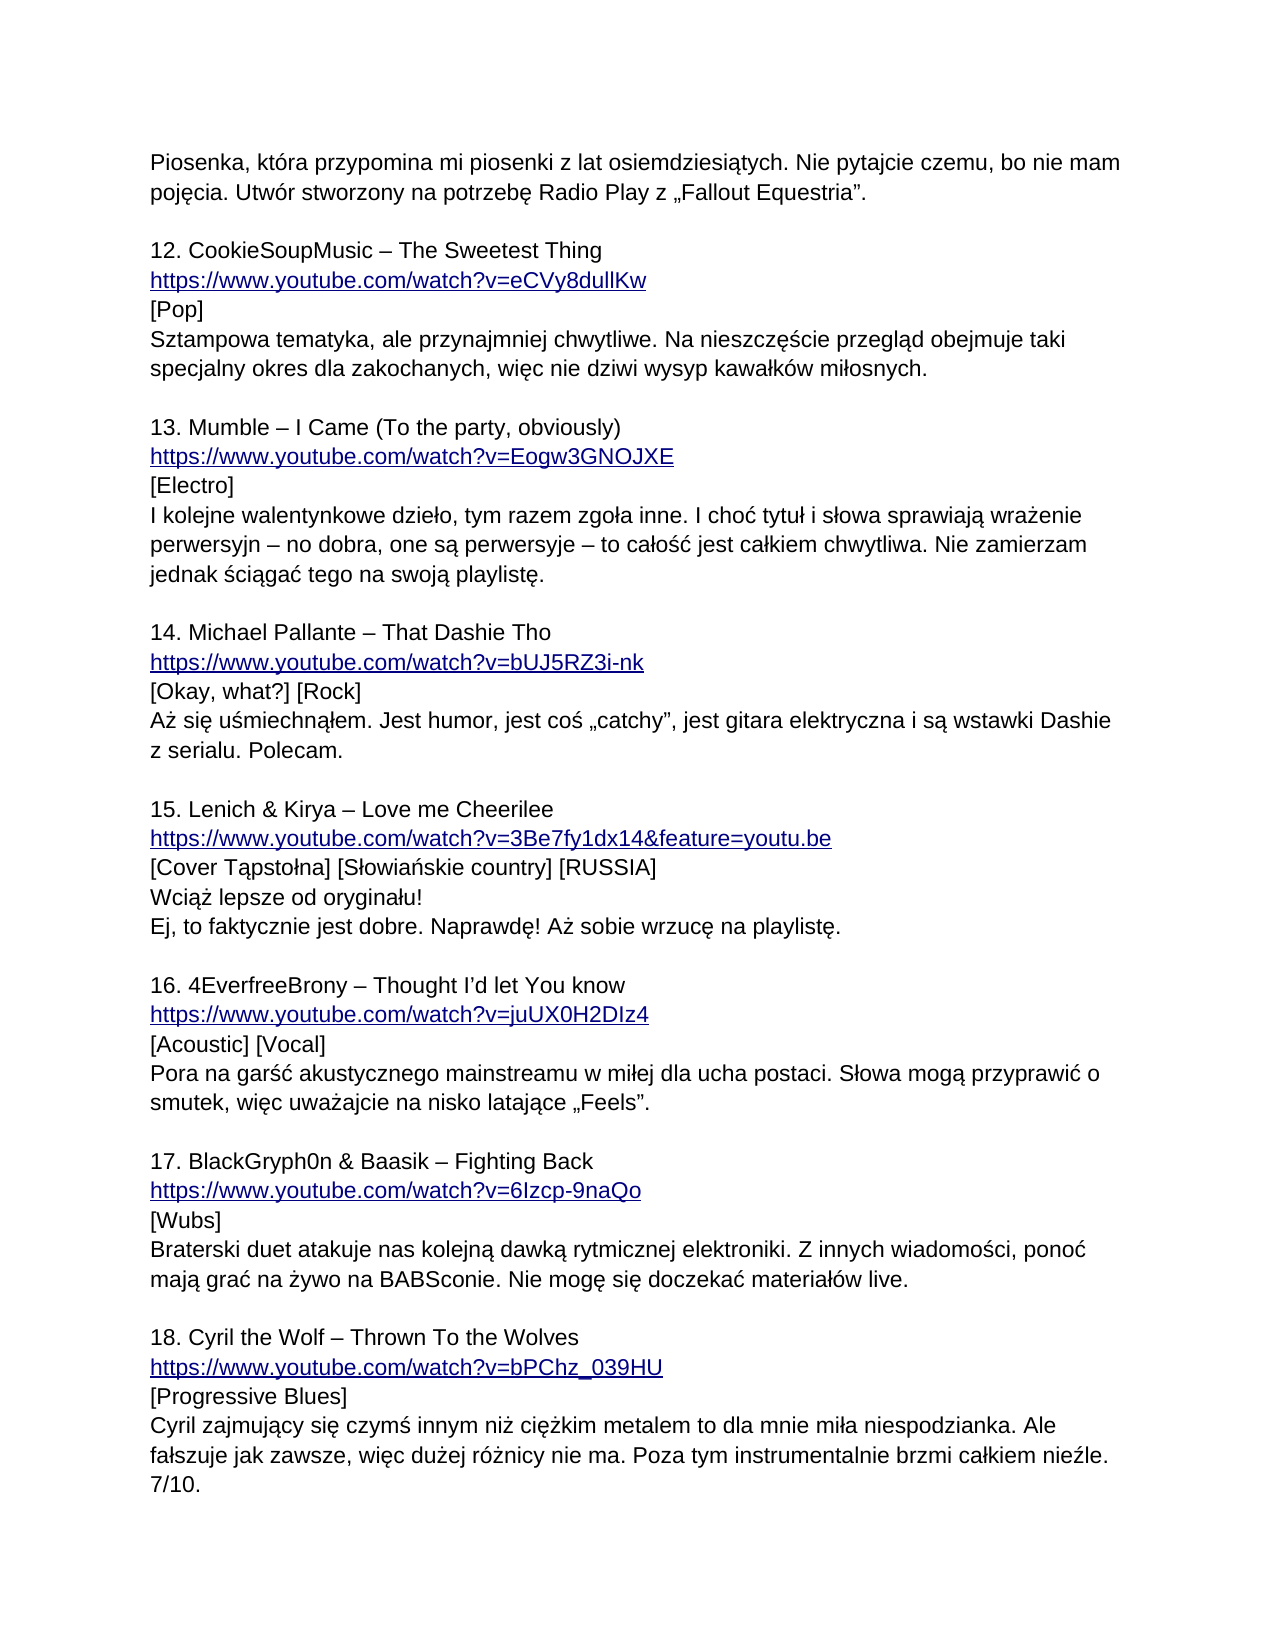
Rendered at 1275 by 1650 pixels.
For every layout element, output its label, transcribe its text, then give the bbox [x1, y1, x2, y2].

text Ej, to faktycznie jest dobre. Naprawdę! Aż sobie wrzucę na playlistę. [150, 914, 1125, 939]
text 13. Mumble – I Came (To the party, obviously) [150, 414, 1125, 440]
text https://www.youtube.com/watch?v=juUX0H2DIz4 [150, 1002, 1125, 1027]
text https://www.youtube.com/watch?v=bUJ5RZ3i-nk [150, 649, 1125, 675]
text 16. 4EverfreeBrony – Thought I’d let You know [150, 972, 1125, 998]
text [Cover Tąpstołna] [Słowiańskie country] [RUSSIA] [150, 855, 1125, 881]
text Piosenka, która przypomina mi piosenki z lat osiemdziesiątych. Nie pytajcie czemu, bo nie mam pojęcia. Utwór stworzony na potrzebę Radio Play z „Fallout Equestria”. [150, 150, 1125, 205]
text [Wubs] [150, 1207, 1125, 1233]
text 18. Cyril the Wolf – Thrown To the Wolves [150, 1325, 1125, 1351]
text I kolejne walentynkowe dzieło, tym razem zgoła inne. I choć tytuł i słowa sprawiają wrażenie perwersyjn – no dobra, one są perwersyje – to całość jest całkiem chwytliwa. Nie zamierzam jednak ściągać tego na swoją playlistę. [150, 502, 1125, 587]
text Aż się uśmiechnąłem. Jest humor, jest coś „catchy”, jest gitara elektryczna i są wstawki Dashie z serialu. Polecam. [150, 708, 1125, 763]
text https://www.youtube.com/watch?v=6Izcp-9naQo [150, 1178, 1125, 1204]
text Braterski duet atakuje nas kolejną dawką rytmicznej elektroniki. Z innych wiadomości, ponoć mają grać na żywo na BABSconie. Nie mogę się doczekać materiałów live. [150, 1237, 1125, 1292]
text [Progressive Blues] [150, 1384, 1125, 1409]
text https://www.youtube.com/watch?v=bPChz_039HU [150, 1354, 1125, 1380]
text [Acoustic] [Vocal] [150, 1031, 1125, 1057]
text 15. Lenich & Kirya – Love me Cheerilee [150, 796, 1125, 822]
text 14. Michael Pallante – That Dashie Tho [150, 620, 1125, 646]
text https://www.youtube.com/watch?v=3Be7fy1dx14&feature=youtu.be [150, 826, 1125, 851]
text [Electro] [150, 473, 1125, 499]
text Wciąż lepsze od oryginału! [150, 884, 1125, 910]
text [Okay, what?] [Rock] [150, 679, 1125, 704]
text Sztampowa tematyka, ale przynajmniej chwytliwe. Na nieszczęście przegląd obejmuje taki specjalny okres dla zakochanych, więc nie dziwi wysyp kawałków miłosnych. [150, 326, 1125, 381]
text [Pop] [150, 297, 1125, 322]
text 17. BlackGryph0n & Baasik – Fighting Back [150, 1149, 1125, 1174]
text Pora na garść akustycznego mainstreamu w miłej dla ucha postaci. Słowa mogą przyprawić o smutek, więc uważajcie na nisko latające „Feels”. [150, 1061, 1125, 1116]
text Cyril zajmujący się czymś innym niż ciężkim metalem to dla mnie miła niespodzianka. Ale fałszuje jak zawsze, więc dużej różnicy nie ma. Poza tym instrumentalnie brzmi całkiem nieźle. 7/10. [150, 1413, 1125, 1497]
text https://www.youtube.com/watch?v=eCVy8dullKw [150, 267, 1125, 293]
text https://www.youtube.com/watch?v=Eogw3GNOJXE [150, 444, 1125, 469]
text 12. CookieSoupMusic – The Sweetest Thing [150, 238, 1125, 264]
